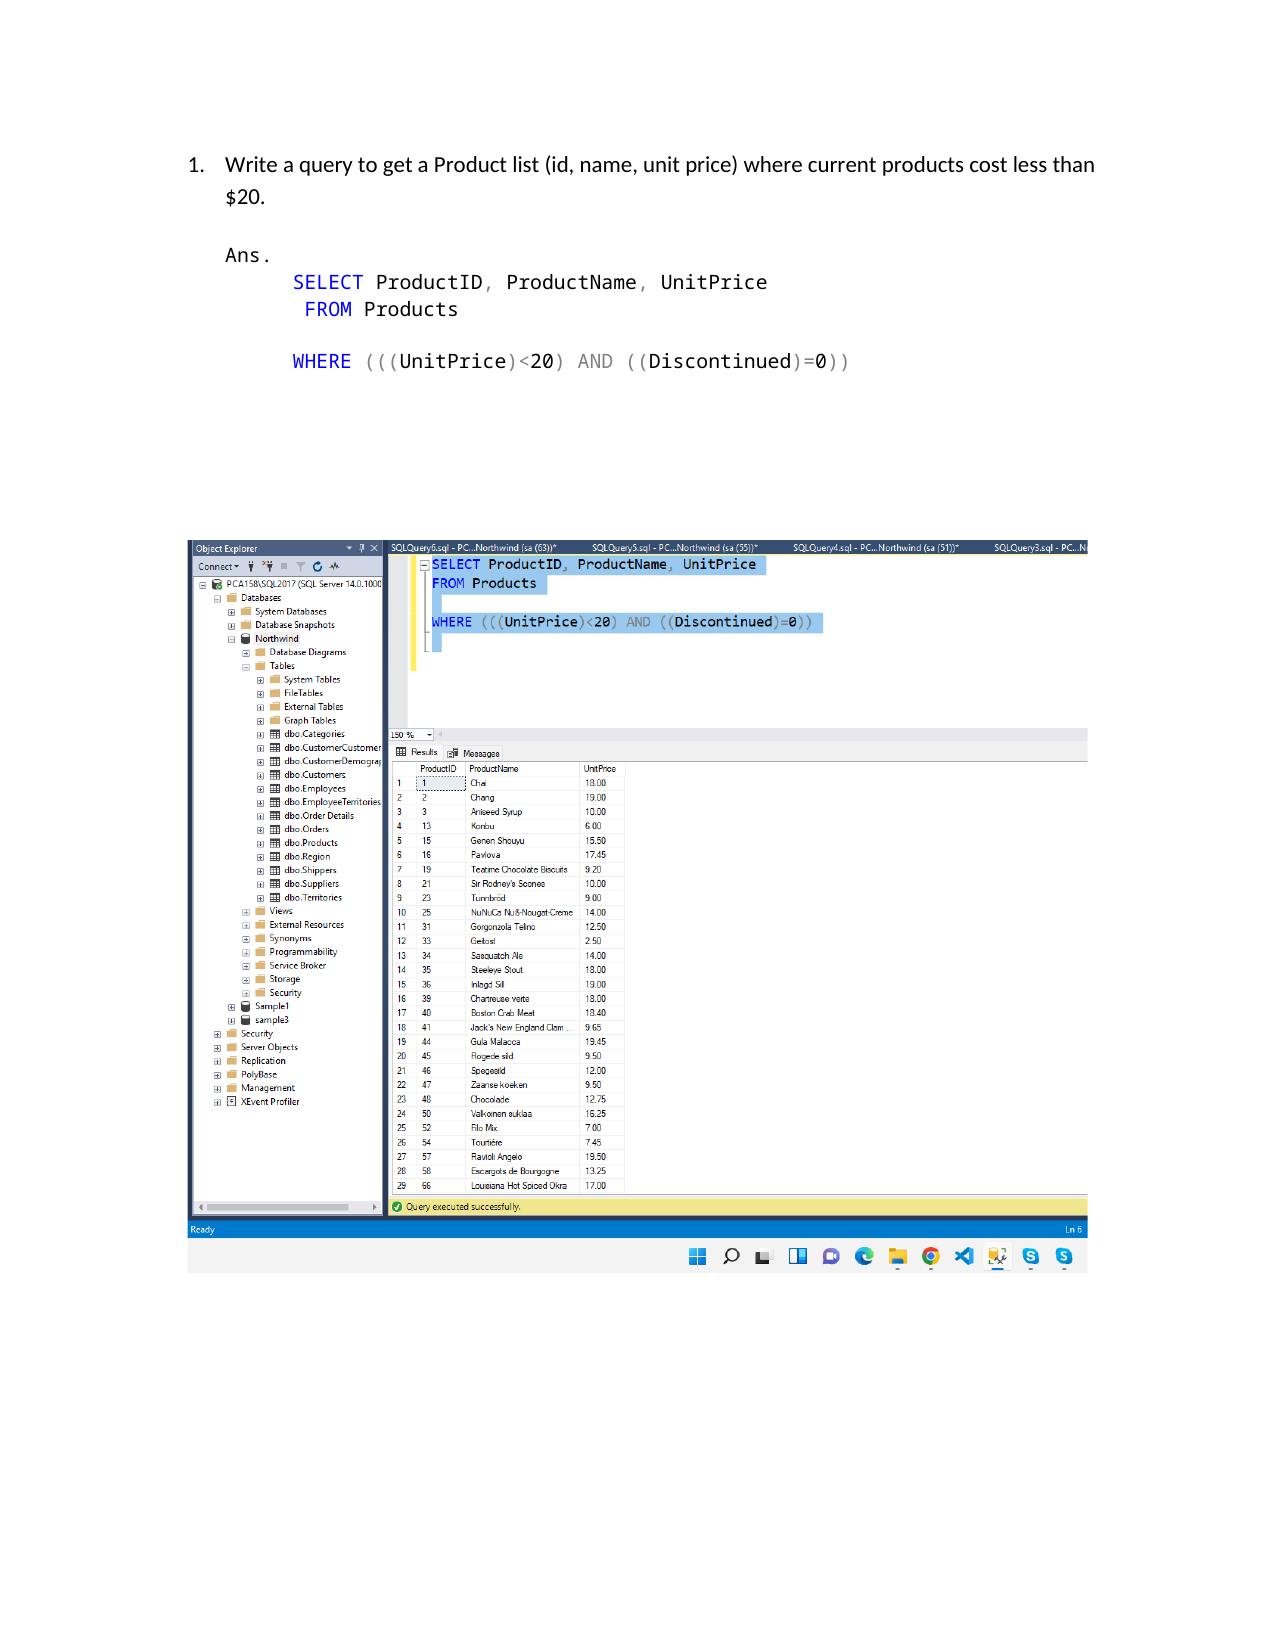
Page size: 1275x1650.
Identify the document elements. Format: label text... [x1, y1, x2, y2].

list Write a query to get a Product list (id, name, unit price) where current products cost less than $20. [187, 150, 1125, 210]
text SELECT ProductID, ProductName, UnitPrice [150, 268, 1125, 295]
text WHERE (((UnitPrice)<20) AND ((Discontinued)=0)) [150, 347, 1125, 374]
picture [187, 540, 1088, 1273]
list Ans. [225, 241, 1125, 268]
text FROM Products [150, 295, 1125, 322]
